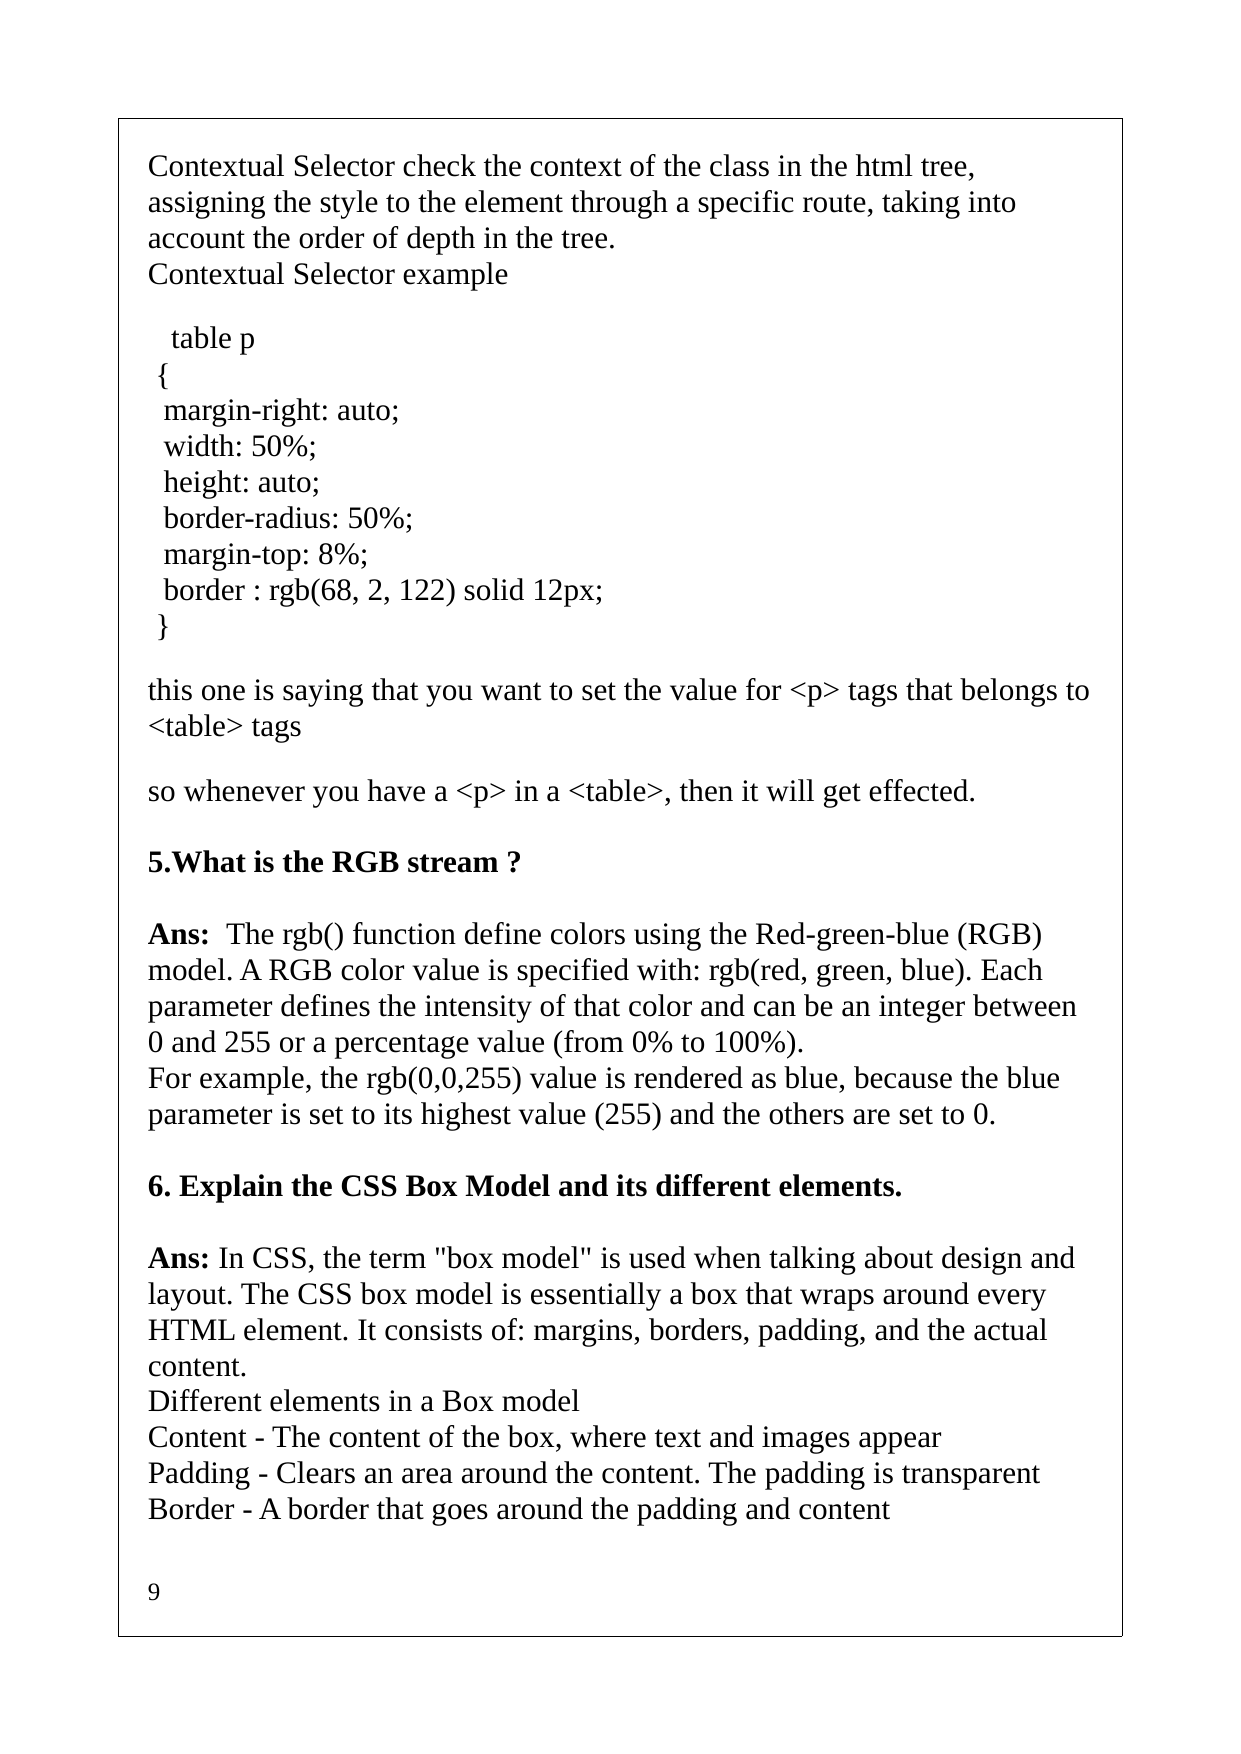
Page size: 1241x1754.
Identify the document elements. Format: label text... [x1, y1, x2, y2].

text { [148, 356, 1092, 392]
text margin-right: auto; [148, 392, 1092, 428]
text Padding - Clears an area around the content. The padding is transparent [148, 1454, 1092, 1491]
text } [148, 607, 1092, 643]
text this one is saying that you want to set the value for <p> tags that belongs to <table> tags [148, 672, 1092, 743]
text Border - A border that goes around the padding and content [148, 1491, 1092, 1526]
text so whenever you have a <p> in a <table>, then it will get effected. [148, 772, 1092, 808]
text Different elements in a Box model [148, 1383, 1092, 1419]
text Ans: In CSS, the term "box model" is used when talking about design and layout. The CSS box model is essentially a box that wraps around every HTML element. It consists of: margins, borders, padding, and the actual content. [148, 1239, 1092, 1383]
text height: auto; [148, 463, 1092, 499]
text Content - The content of the box, where text and images appear [148, 1419, 1092, 1454]
text 5.What is the RGB stream ? [148, 844, 1092, 879]
text border-radius: 50%; [148, 499, 1092, 535]
text margin-top: 8%; [148, 535, 1092, 571]
text width: 50%; [148, 428, 1092, 463]
text 6. Explain the CSS Box Model and its different elements. [148, 1167, 1092, 1203]
text border : rgb(68, 2, 122) solid 12px; [148, 571, 1092, 607]
text Ans: The rgb() function define colors using the Red-green-blue (RGB) model. A RGB color value is specified with: rgb(red, green, blue). Each parameter defines the intensity of that color and can be an integer between 0 and 255 or a percentage value (from 0% to 100%). [148, 916, 1092, 1059]
text table p [148, 320, 1092, 356]
text Contextual Selector check the context of the class in the html tree, assigning the style to the element through a specific route, taking into account the order of depth in the tree. [148, 148, 1092, 256]
text Contextual Selector example [148, 256, 1092, 291]
text For example, the rgb(0,0,255) value is rendered as blue, because the blue parameter is set to its highest value (255) and the others are set to 0. [148, 1059, 1092, 1131]
